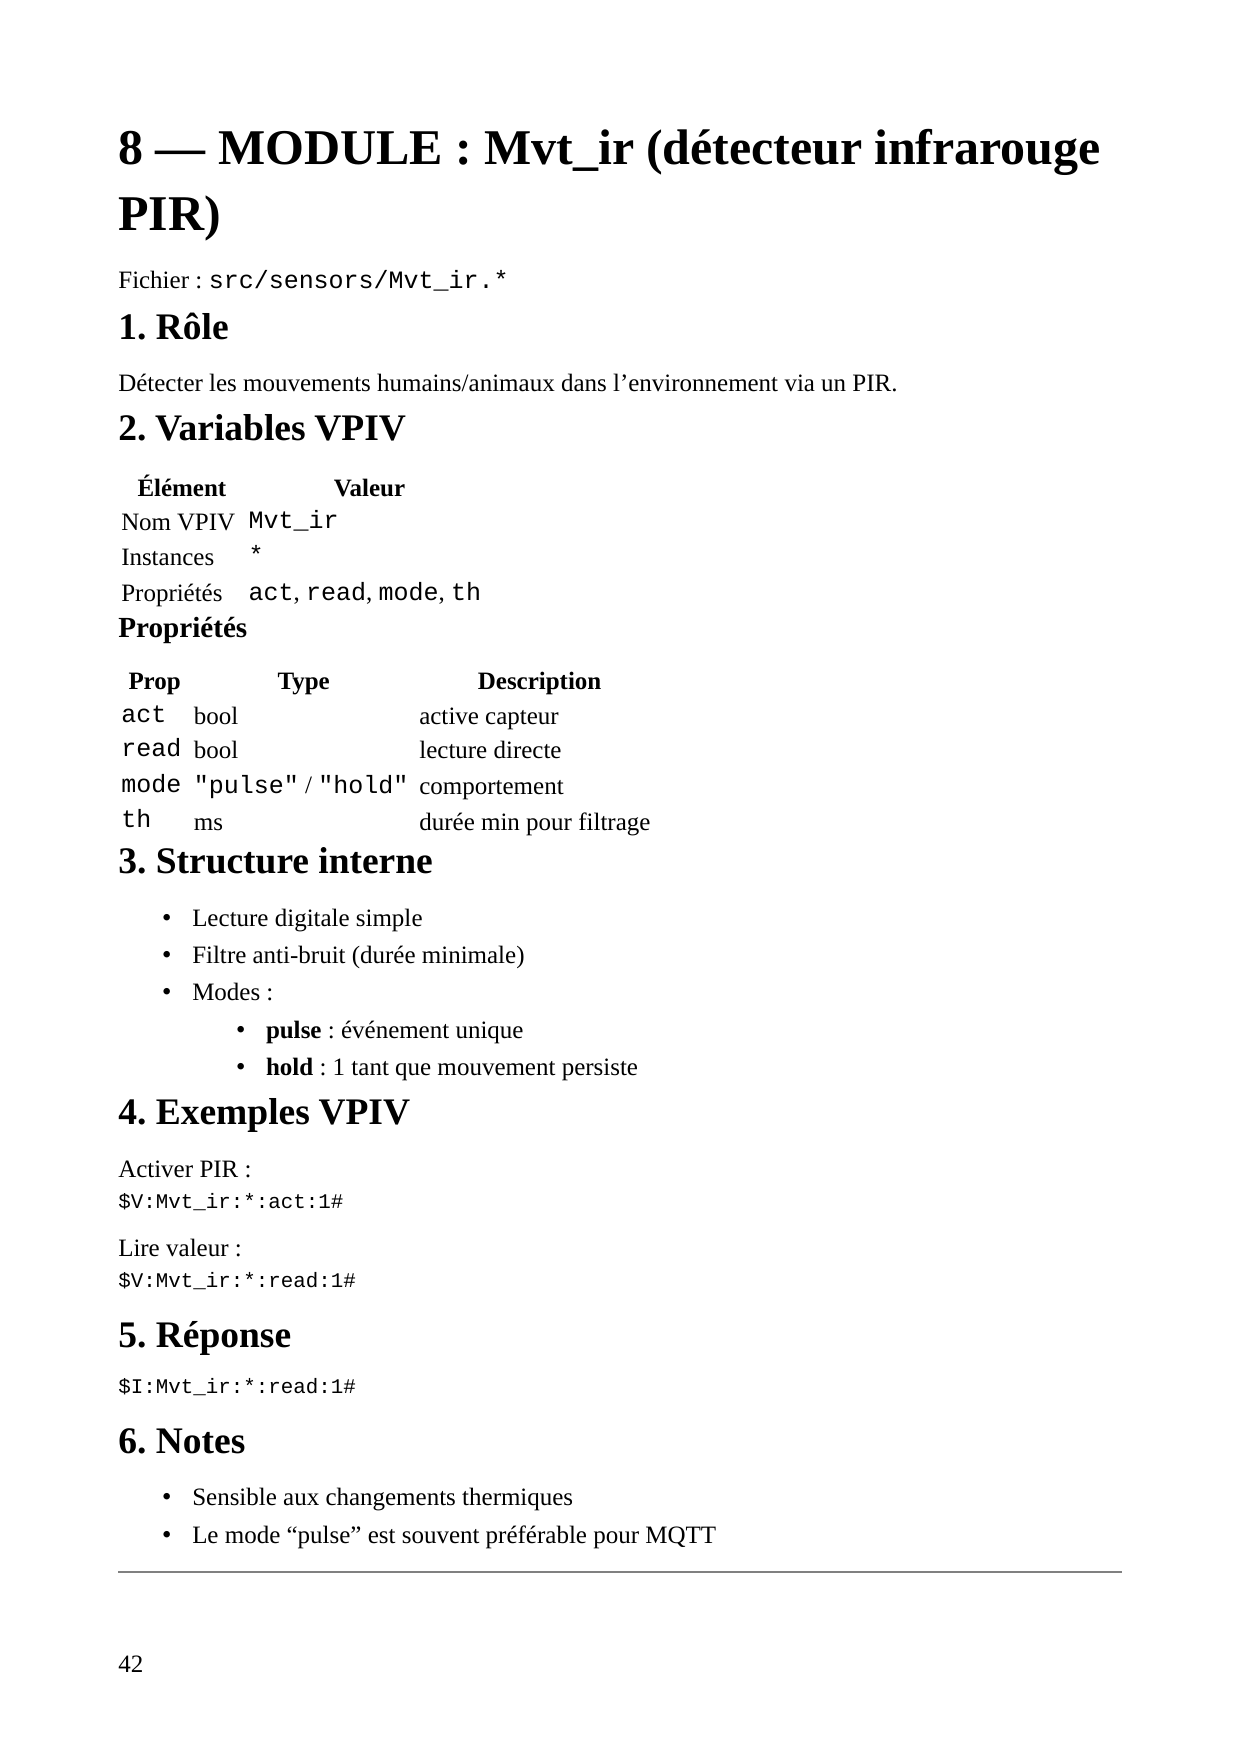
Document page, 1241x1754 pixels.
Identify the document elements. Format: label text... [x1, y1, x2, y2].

text Activer PIR : [118, 1154, 1122, 1183]
subtitle 6. Notes [118, 1418, 1122, 1461]
subtitle 4. Exemples VPIV [118, 1090, 1122, 1133]
list Filtre anti-bruit (durée minimale) [162, 940, 1122, 969]
text Fichier : src/sensors/Mvt_ir.* [118, 265, 1122, 296]
subtitle 8 — MODULE : Mvt_ir (détecteur infrarouge PIR) [118, 118, 1122, 242]
subtitle 2. Variables VPIV [118, 406, 1122, 449]
text $I:Mvt_ir:*:read:1# [118, 1376, 1122, 1400]
table_cell Nom VPIV [118, 505, 245, 539]
table_cell "pulse" / "hold" [191, 767, 416, 804]
table_cell bool [191, 733, 416, 767]
table_cell comportement [416, 767, 663, 804]
subtitle 3. Structure interne [118, 838, 1122, 882]
table_header Élément [118, 470, 245, 504]
list Le mode “pulse” est souvent préférable pour MQTT [162, 1520, 1122, 1548]
table_cell act, read, mode, th [245, 574, 493, 610]
table_cell th [118, 804, 191, 838]
table_cell act [118, 698, 191, 733]
list Modes : [162, 977, 1122, 1006]
table_cell lecture directe [416, 733, 663, 767]
table_header Type [191, 664, 416, 698]
table_cell Mvt_ir [245, 505, 493, 539]
table_cell bool [191, 698, 416, 733]
table_header Valeur [245, 470, 493, 504]
table_cell Instances [118, 539, 245, 574]
table_cell active capteur [416, 698, 663, 733]
table_cell read [118, 733, 191, 767]
text $V:Mvt_ir:*:read:1# [118, 1270, 1122, 1294]
subtitle Propriétés [118, 610, 1122, 644]
list Lecture digitale simple [162, 903, 1122, 931]
list Sensible aux changements thermiques [162, 1482, 1122, 1511]
text $V:Mvt_ir:*:act:1# [118, 1191, 1122, 1215]
table_header Description [416, 664, 663, 698]
subtitle 1. Rôle [118, 304, 1122, 347]
table_cell ms [191, 804, 416, 838]
subtitle 5. Réponse [118, 1312, 1122, 1355]
list hold : 1 tant que mouvement persiste [236, 1052, 1122, 1081]
text Détecter les mouvements humains/animaux dans l’environnement via un PIR. [118, 368, 1122, 397]
table_cell Propriétés [118, 574, 245, 610]
text Lire valeur : [118, 1233, 1122, 1262]
list pulse : événement unique [236, 1015, 1122, 1044]
table_cell mode [118, 767, 191, 804]
table_cell * [245, 539, 493, 574]
table_cell durée min pour filtrage [416, 804, 663, 838]
table_header Prop [118, 664, 191, 698]
